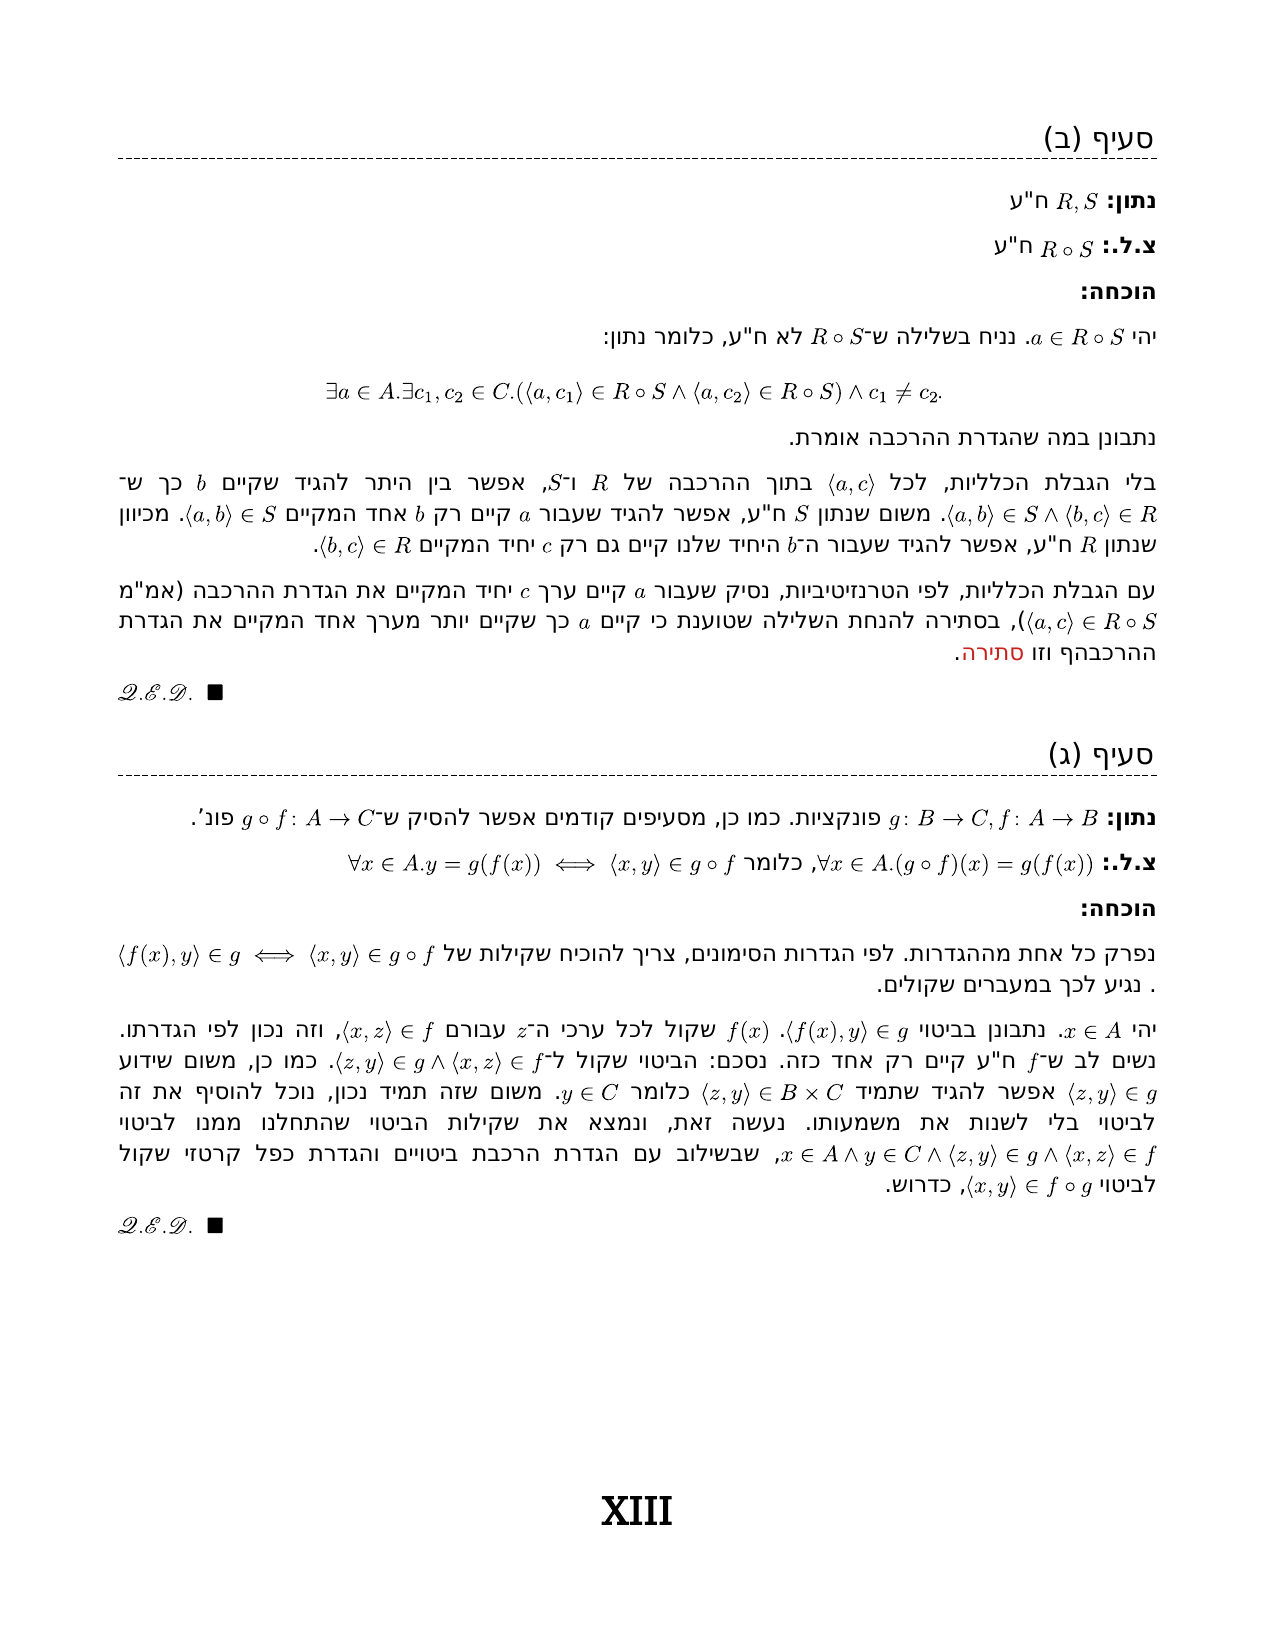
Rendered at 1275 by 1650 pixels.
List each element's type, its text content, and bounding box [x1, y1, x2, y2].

text עם הגבלת הכלליות, לפי הטרנזיטיביות, נסיק שעבור קיים ערך יחיד המקיים את הגדרת ההרכבה (אמ"מ ), בסתירה להנחת השלילה שטוענת כי קיים כך שקיים יותר מערך אחד המקיים את הגדרת ההרכבהף וזו סתירה. [118, 577, 1157, 665]
text . [124, 374, 1151, 406]
text נתון: ח"ע [118, 187, 1157, 214]
text יהי . נניח בשלילה ש־ לא ח"ע, כלומר נתון: [118, 323, 1157, 350]
text נתבונן במה שהגדרת ההרכבה אומרת. [118, 424, 1157, 451]
text נפרק כל אחת מההגדרות. לפי הגדרות הסימונים, צריך להוכיח שקילות של . נגיע לכך במעברים שקולים. [118, 940, 1157, 998]
text הוכחה: [118, 278, 1157, 304]
subtitle סעיף (ב) [118, 118, 1157, 158]
subtitle סעיף (ג) [118, 735, 1157, 775]
text צ.ל.: ח"ע [118, 233, 1157, 259]
text צ.ל.: , כלומר [118, 849, 1157, 876]
text הוכחה: [118, 895, 1157, 922]
text יהי . נתבונן בביטוי . שקול לכל ערכי ה־ עבורם , וזה נכון לפי הגדרתו. נשים לב ש־ ח"ע קיים רק אחד כזה. נסכם: הביטוי שקול ל־. כמו כן, משום שידוע אפשר להגיד שתמיד כלומר . משום שזה תמיד נכון, נוכל להוסיף את זה לביטוי בלי לשנות את משמעותו. נעשה זאת, ונמצא את שקילות הביטוי שהתחלנו ממנו לביטוי , שבשילוב עם הגדרת הרכבת ביטויים והגדרת כפל קרטזי שקול לביטוי , כדרוש. [118, 1016, 1157, 1198]
text בלי הגבלת הכלליות, לכל בתוך ההרכבה של ו‏־, אפשר בין היתר להגיד שקיים כך ש־. משום שנתון ח"ע, אפשר להגיד שעבור קיים רק אחד המקיים . מכיוון שנתון ח"ע, אפשר להגיד שעבור ה־ היחיד שלנו קיים גם רק יחיד המקיים . [118, 469, 1157, 558]
text נתון: פונקציות. כמו כן, מסעיפים קודמים אפשר להסיק ש‏־ פונ’. [118, 804, 1157, 831]
